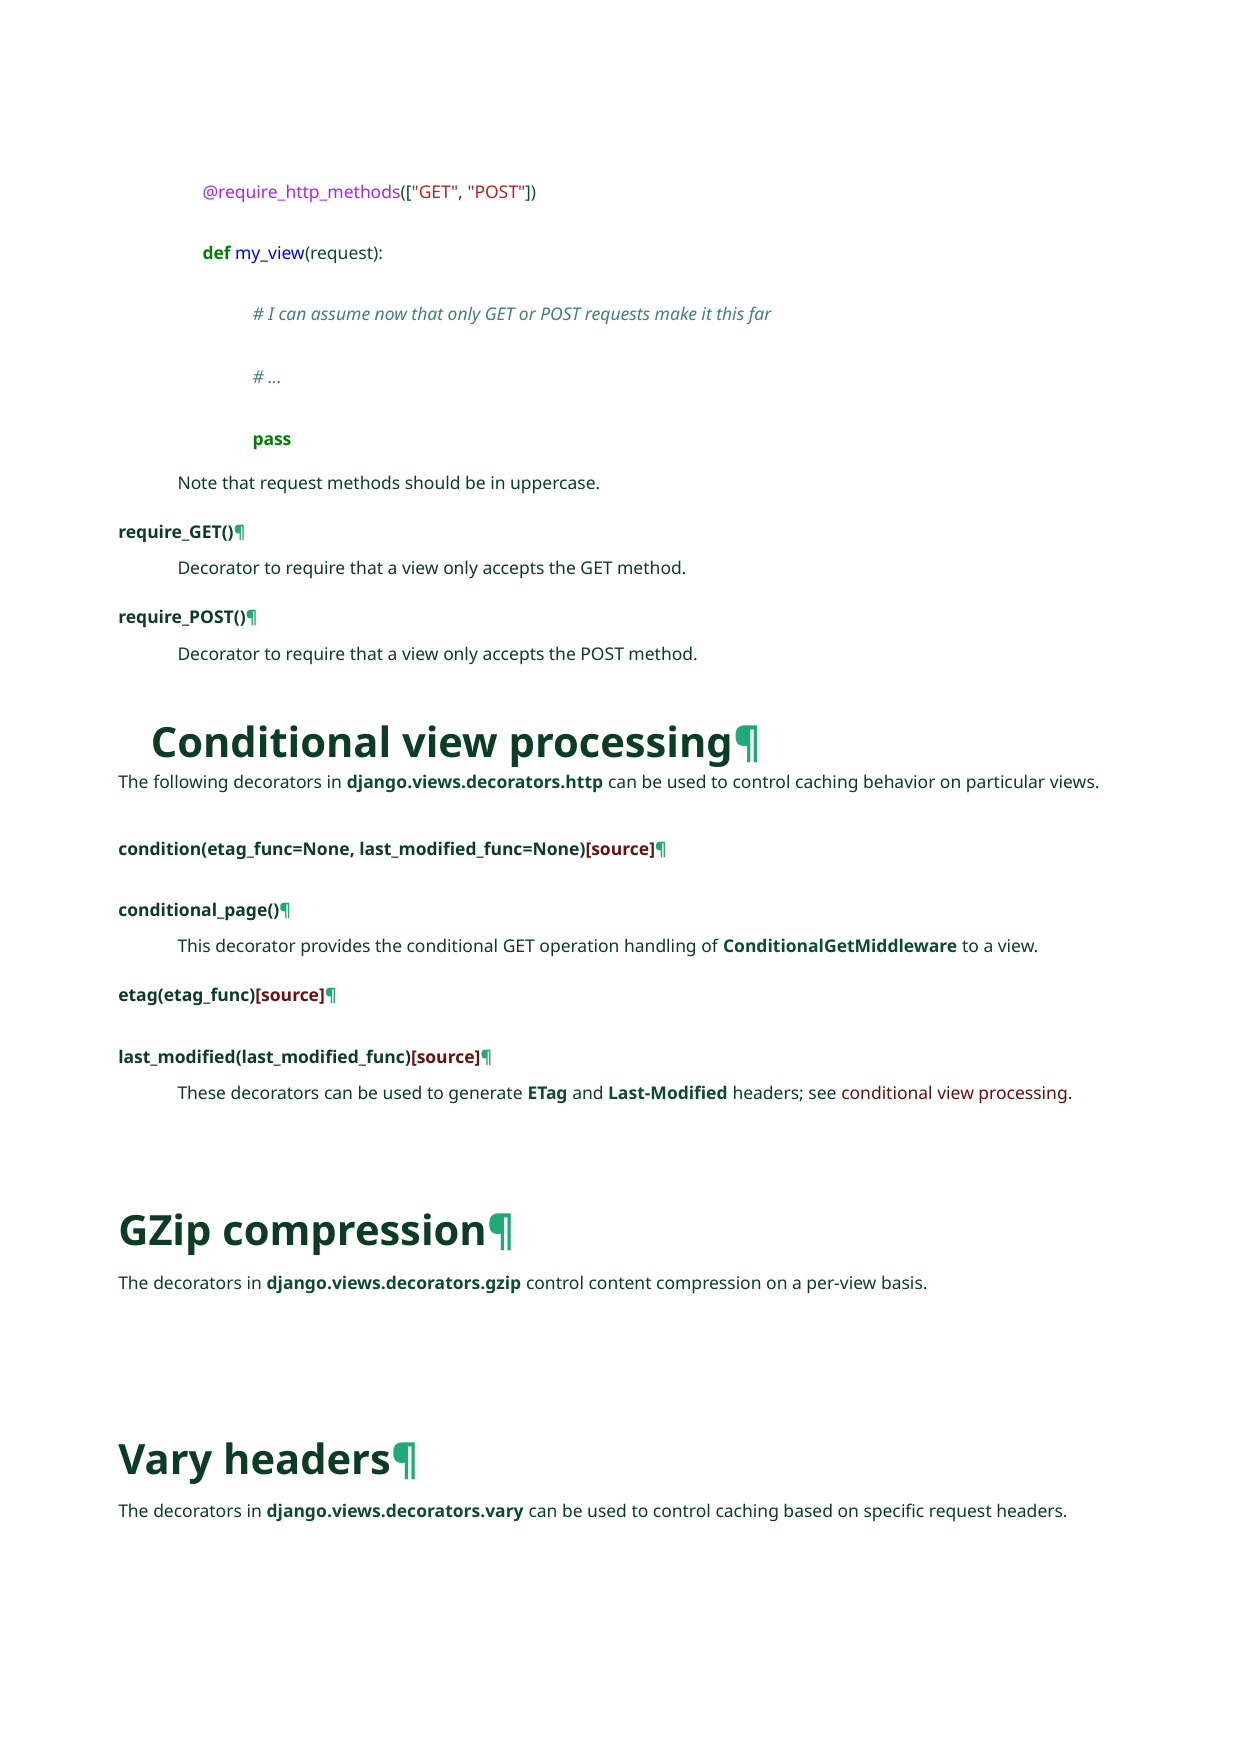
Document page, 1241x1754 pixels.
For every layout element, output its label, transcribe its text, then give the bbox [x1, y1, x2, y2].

text The decorators in django.views.decorators.gzip control content compression on a per-view basis. [118, 1270, 1122, 1294]
text The following decorators in django.views.decorators.http can be used to control caching behavior on particular views. [118, 769, 1122, 793]
text # ... [202, 364, 1097, 389]
subtitle Vary headers¶ [118, 1430, 1122, 1486]
list Note that request methods should be in uppercase. [177, 471, 1122, 494]
text def my_view(request): [202, 241, 1097, 264]
text pass [202, 427, 1097, 452]
subtitle conditional_page()¶ [118, 898, 1122, 922]
subtitle last_modified(last_modified_func)[source]¶ [118, 1044, 1122, 1068]
text # I can assume now that only GET or POST requests make it this far [202, 302, 1097, 327]
subtitle Conditional view processing¶ [118, 713, 1122, 769]
list Decorator to require that a view only accepts the POST method. [177, 641, 1122, 665]
subtitle require_GET()¶ [118, 519, 1122, 543]
list These decorators can be used to generate ETag and Last-Modified headers; see conditional view processing. [177, 1081, 1122, 1104]
text The decorators in django.views.decorators.vary can be used to control caching based on specific request headers. [118, 1499, 1122, 1523]
subtitle etag(etag_func)[source]¶ [118, 983, 1122, 1007]
subtitle require_POST()¶ [118, 605, 1122, 629]
subtitle condition(etag_func=None, last_modified_func=None)[source]¶ [118, 836, 1122, 860]
subtitle GZip compression¶ [118, 1201, 1122, 1258]
list Decorator to require that a view only accepts the GET method. [177, 556, 1122, 580]
text @require_http_methods(["GET", "POST"]) [202, 179, 1097, 203]
list This decorator provides the conditional GET operation handling of ConditionalGetMiddleware to a view. [177, 934, 1122, 958]
